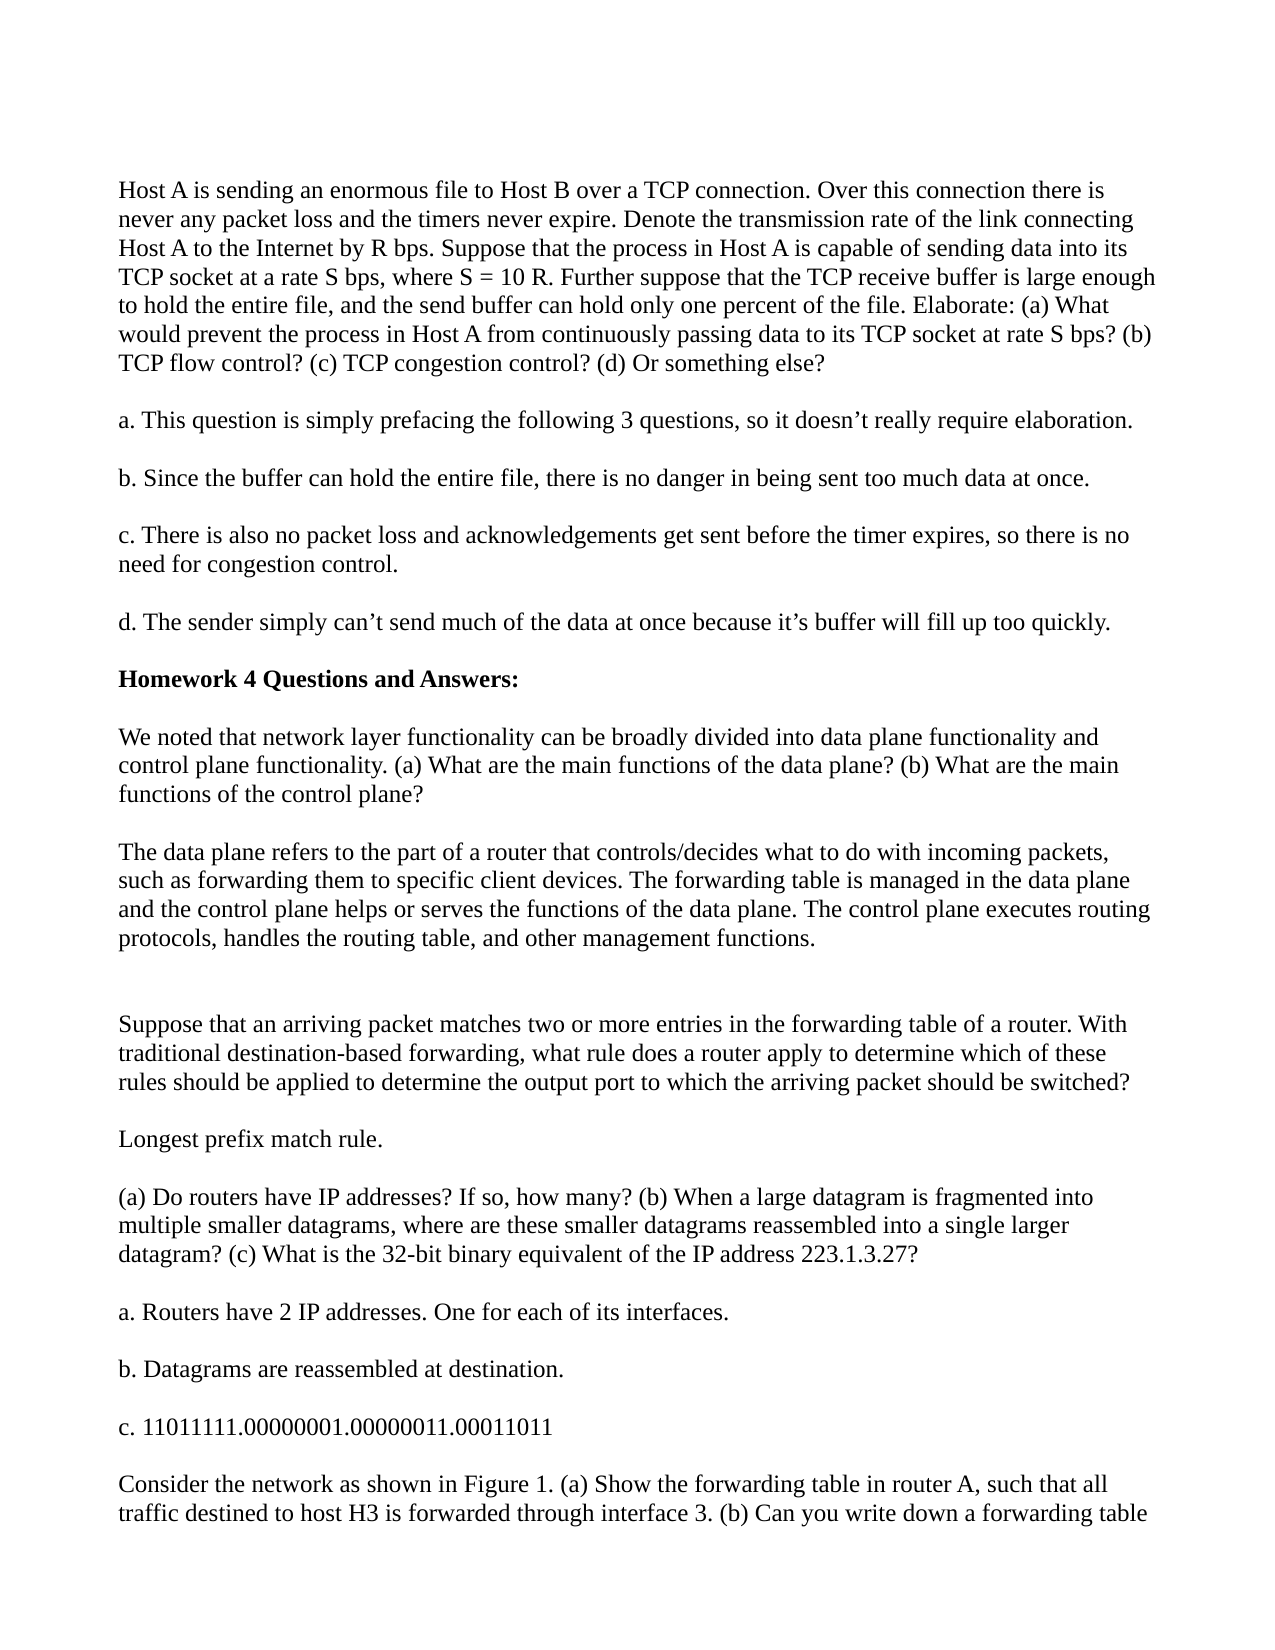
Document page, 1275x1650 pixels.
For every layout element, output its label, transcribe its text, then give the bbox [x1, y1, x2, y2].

text a. This question is simply prefacing the following 3 questions, so it doesn’t really require elaboration. [118, 406, 1157, 434]
text b. Since the buffer can hold the entire file, there is no danger in being sent too much data at once. [118, 463, 1157, 492]
text (a) Do routers have IP addresses? If so, how many? (b) When a large datagram is fragmented into multiple smaller datagrams, where are these smaller datagrams reassembled into a single larger datagram? (c) What is the 32-bit binary equivalent of the IP address 223.1.3.27? [118, 1182, 1157, 1268]
text The data plane refers to the part of a router that controls/decides what to do with incoming packets, such as forwarding them to specific client devices. The forwarding table is managed in the data plane and the control plane helps or serves the functions of the data plane. The control plane executes routing protocols, handles the routing table, and other management functions. [118, 837, 1157, 952]
text d. The sender simply can’t send much of the data at once because it’s buffer will fill up too quickly. [118, 607, 1157, 636]
text a. Routers have 2 IP addresses. One for each of its interfaces. [118, 1297, 1157, 1326]
text We noted that network layer functionality can be broadly divided into data plane functionality and control plane functionality. (a) What are the main functions of the data plane? (b) What are the main functions of the control plane? [118, 722, 1157, 808]
text Longest prefix match rule. [118, 1124, 1157, 1153]
text Homework 4 Questions and Answers: [118, 664, 1157, 693]
text c. There is also no packet loss and acknowledgements get sent before the timer expires, so there is no need for congestion control. [118, 521, 1157, 578]
text Host A is sending an enormous file to Host B over a TCP connection. Over this connection there is never any packet loss and the timers never expire. Denote the transmission rate of the link connecting Host A to the Internet by R bps. Suppose that the process in Host A is capable of sending data into its TCP socket at a rate S bps, where S = 10 R. Further suppose that the TCP receive buffer is large enough to hold the entire file, and the send buffer can hold only one percent of the file. Elaborate: (a) What would prevent the process in Host A from continuously passing data to its TCP socket at rate S bps? (b) TCP flow control? (c) TCP congestion control? (d) Or something else? [118, 176, 1157, 377]
text c. 11011111.00000001.00000011.00011011 [118, 1412, 1157, 1441]
text b. Datagrams are reassembled at destination. [118, 1354, 1157, 1383]
text Consider the network as shown in Figure 1. (a) Show the forwarding table in router A, such that all traffic destined to host H3 is forwarded through interface 3. (b) Can you write down a forwarding table [118, 1469, 1157, 1527]
text Suppose that an arriving packet matches two or more entries in the forwarding table of a router. With traditional destination-based forwarding, what rule does a router apply to determine which of these rules should be applied to determine the output port to which the arriving packet should be switched? [118, 1009, 1157, 1096]
